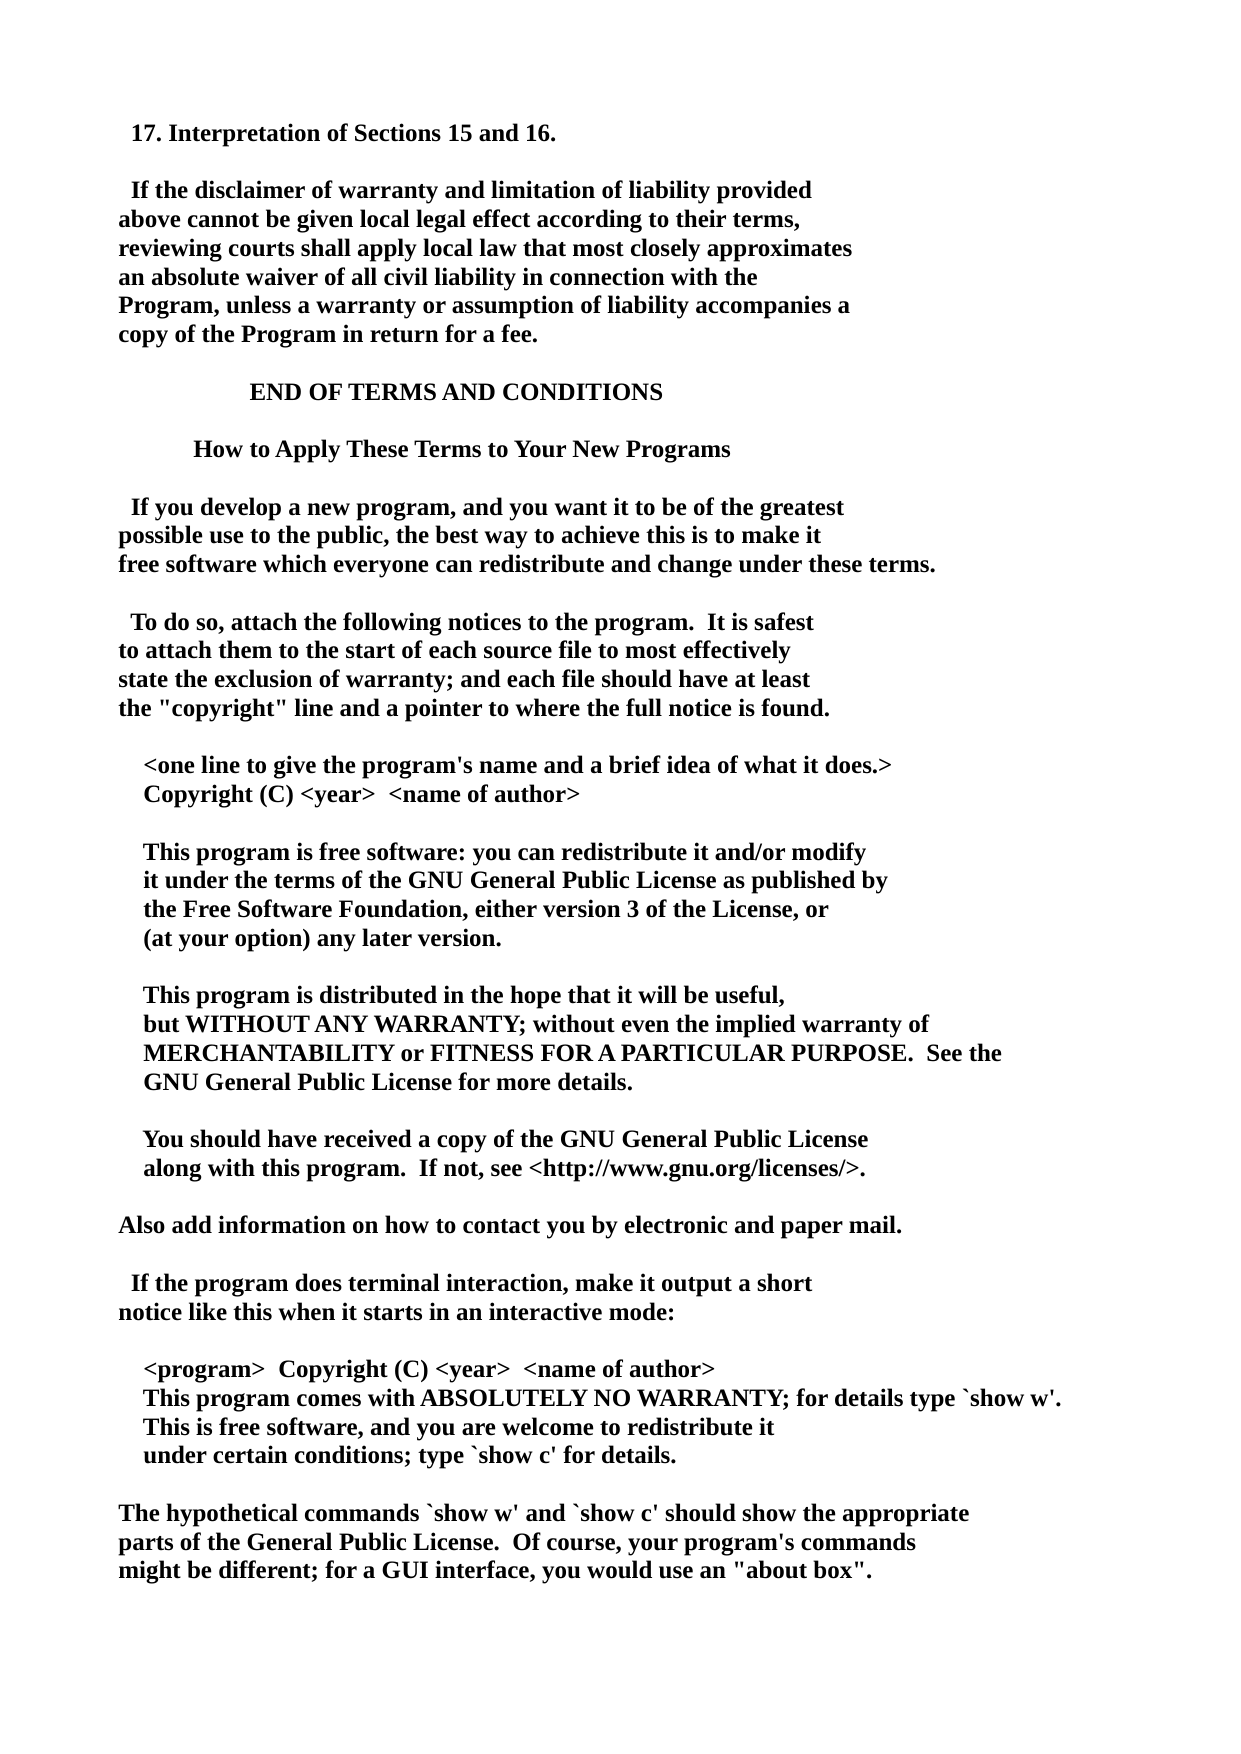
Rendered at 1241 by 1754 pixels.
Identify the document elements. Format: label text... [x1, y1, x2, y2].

text above cannot be given local legal effect according to their terms, [118, 204, 1122, 233]
text the "copyright" line and a pointer to where the full notice is found. [118, 693, 1122, 722]
text This is free software, and you are welcome to redistribute it [118, 1412, 1122, 1441]
text To do so, attach the following notices to the program. It is safest [118, 607, 1122, 636]
text notice like this when it starts in an interactive mode: [118, 1297, 1122, 1326]
text Also add information on how to contact you by electronic and paper mail. [118, 1211, 1122, 1239]
text You should have received a copy of the GNU General Public License [118, 1124, 1122, 1153]
text GNU General Public License for more details. [118, 1067, 1122, 1096]
text The hypothetical commands `show w' and `show c' should show the appropriate [118, 1498, 1122, 1527]
text <one line to give the program's name and a brief idea of what it does.> [118, 751, 1122, 779]
text This program is distributed in the hope that it will be useful, [118, 981, 1122, 1009]
text This program comes with ABSOLUTELY NO WARRANTY; for details type `show w'. [118, 1383, 1122, 1412]
text If the program does terminal interaction, make it output a short [118, 1268, 1122, 1297]
text copy of the Program in return for a fee. [118, 319, 1122, 348]
text If the disclaimer of warranty and limitation of liability provided [118, 176, 1122, 204]
text state the exclusion of warranty; and each file should have at least [118, 664, 1122, 693]
text reviewing courts shall apply local law that most closely approximates [118, 233, 1122, 262]
text to attach them to the start of each source file to most effectively [118, 636, 1122, 664]
text it under the terms of the GNU General Public License as published by [118, 866, 1122, 894]
text along with this program. If not, see <http://www.gnu.org/licenses/>. [118, 1153, 1122, 1182]
text an absolute waiver of all civil liability in connection with the [118, 262, 1122, 291]
text END OF TERMS AND CONDITIONS [118, 377, 1122, 406]
text might be different; for a GUI interface, you would use an "about box". [118, 1556, 1122, 1584]
text Copyright (C) <year> <name of author> [118, 779, 1122, 808]
text MERCHANTABILITY or FITNESS FOR A PARTICULAR PURPOSE. See the [118, 1038, 1122, 1067]
text under certain conditions; type `show c' for details. [118, 1441, 1122, 1469]
text free software which everyone can redistribute and change under these terms. [118, 549, 1122, 578]
text the Free Software Foundation, either version 3 of the License, or [118, 894, 1122, 923]
text <program> Copyright (C) <year> <name of author> [118, 1354, 1122, 1383]
text possible use to the public, the best way to achieve this is to make it [118, 521, 1122, 549]
text This program is free software: you can redistribute it and/or modify [118, 837, 1122, 866]
text If you develop a new program, and you want it to be of the greatest [118, 492, 1122, 521]
text but WITHOUT ANY WARRANTY; without even the implied warranty of [118, 1009, 1122, 1038]
text parts of the General Public License. Of course, your program's commands [118, 1527, 1122, 1556]
text 17. Interpretation of Sections 15 and 16. [118, 118, 1122, 147]
text Program, unless a warranty or assumption of liability accompanies a [118, 291, 1122, 319]
text (at your option) any later version. [118, 923, 1122, 952]
text How to Apply These Terms to Your New Programs [118, 434, 1122, 463]
